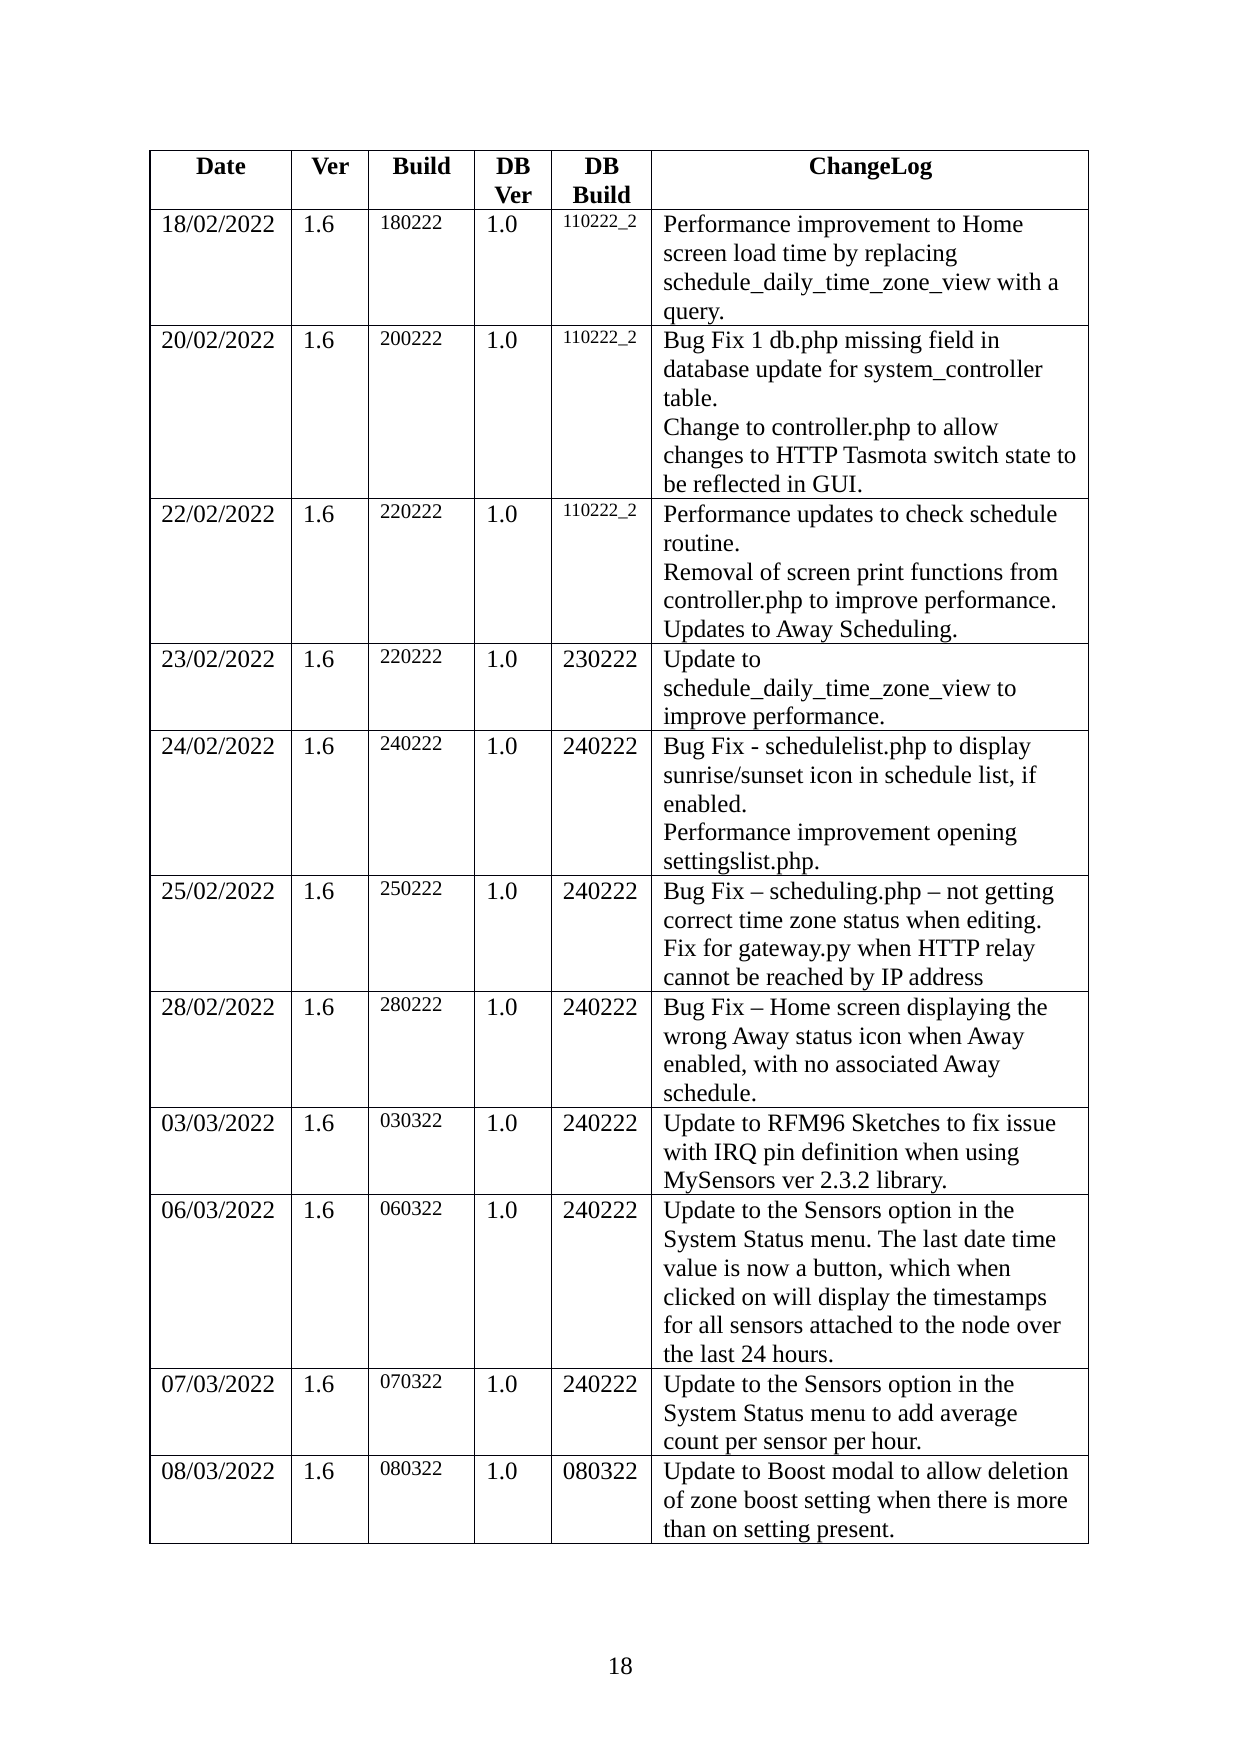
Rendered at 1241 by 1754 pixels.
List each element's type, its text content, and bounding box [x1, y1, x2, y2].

table_cell 240222 [369, 731, 474, 875]
table_cell 1.6 [292, 210, 368, 324]
table_cell Performance improvement to Home screen load time by replacing schedule_daily_time_zone_view with a query. [652, 210, 1088, 324]
table_cell 1.0 [475, 210, 551, 324]
table_cell 06/03/2022 [151, 1195, 291, 1368]
table_cell Performance updates to check schedule routine. Removal of screen print functions from controller.php to improve performance. Updates to Away Scheduling. [652, 499, 1088, 643]
table_cell 110222_2 [552, 210, 651, 324]
table_cell 240222 [552, 876, 651, 991]
table_header ChangeLog [652, 151, 1088, 208]
table_cell 070322 [369, 1369, 474, 1455]
table_cell Update to schedule_daily_time_zone_view to improve performance. [652, 644, 1088, 730]
table_cell 200222 [369, 326, 474, 498]
table_cell 1.0 [475, 499, 551, 643]
table_cell 1.6 [292, 326, 368, 498]
table_cell 080322 [369, 1456, 474, 1542]
table_cell Bug Fix – scheduling.php – not getting correct time zone status when editing. Fix for gateway.py when HTTP relay cannot be reached by IP address [652, 876, 1088, 991]
table_cell Update to Boost modal to allow deletion of zone boost setting when there is more than on setting present. [652, 1456, 1088, 1542]
table_cell 1.6 [292, 1195, 368, 1368]
table_cell Update to RFM96 Sketches to fix issue with IRQ pin definition when using MySensors ver 2.3.2 library. [652, 1108, 1088, 1194]
table_cell 220222 [369, 499, 474, 643]
table_cell 25/02/2022 [151, 876, 291, 991]
table_cell 18/02/2022 [151, 210, 291, 324]
table_cell Bug Fix – Home screen displaying the wrong Away status icon when Away enabled, with no associated Away schedule. [652, 992, 1088, 1107]
table_cell 1.0 [475, 876, 551, 991]
table_header DB Ver [475, 151, 551, 208]
table_cell 030322 [369, 1108, 474, 1194]
table_cell 1.0 [475, 992, 551, 1107]
table_cell 240222 [552, 1108, 651, 1194]
table_cell 1.0 [475, 1195, 551, 1368]
table_cell 240222 [552, 1369, 651, 1455]
table_cell 080322 [552, 1456, 651, 1542]
table_cell 22/02/2022 [151, 499, 291, 643]
table_cell 180222 [369, 210, 474, 324]
table_cell 07/03/2022 [151, 1369, 291, 1455]
table_header DB Build [552, 151, 651, 208]
table_cell Update to the Sensors option in the System Status menu. The last date time value is now a button, which when clicked on will display the timestamps for all sensors attached to the node over the last 24 hours. [652, 1195, 1088, 1368]
table_cell Update to the Sensors option in the System Status menu to add average count per sensor per hour. [652, 1369, 1088, 1455]
table_cell 280222 [369, 992, 474, 1107]
table_cell 1.6 [292, 1456, 368, 1542]
table_cell 240222 [552, 992, 651, 1107]
table_cell Bug Fix 1 db.php missing field in database update for system_controller table. Change to controller.php to allow changes to HTTP Tasmota switch state to be reflected in GUI. [652, 326, 1088, 498]
table_cell 1.0 [475, 1369, 551, 1455]
table_cell 1.6 [292, 1369, 368, 1455]
table_cell 23/02/2022 [151, 644, 291, 730]
table_header Build [369, 151, 474, 208]
table_header Date [151, 151, 291, 208]
table_cell 1.0 [475, 1108, 551, 1194]
table_cell 1.6 [292, 499, 368, 643]
table_cell 110222_2 [552, 326, 651, 498]
table_cell 1.6 [292, 992, 368, 1107]
table_cell Bug Fix - schedulelist.php to display sunrise/sunset icon in schedule list, if enabled. Performance improvement opening settingslist.php. [652, 731, 1088, 875]
table_cell 1.0 [475, 1456, 551, 1542]
table_cell 060322 [369, 1195, 474, 1368]
table_cell 1.6 [292, 731, 368, 875]
table_cell 1.6 [292, 876, 368, 991]
table_cell 240222 [552, 731, 651, 875]
table_cell 110222_2 [552, 499, 651, 643]
table_cell 03/03/2022 [151, 1108, 291, 1194]
table_cell 1.6 [292, 1108, 368, 1194]
table_cell 1.0 [475, 326, 551, 498]
table_cell 1.0 [475, 644, 551, 730]
table_cell 1.0 [475, 731, 551, 875]
table_cell 230222 [552, 644, 651, 730]
table_cell 24/02/2022 [151, 731, 291, 875]
table_cell 250222 [369, 876, 474, 991]
table_cell 08/03/2022 [151, 1456, 291, 1542]
table_header Ver [292, 151, 368, 208]
table_cell 1.6 [292, 644, 368, 730]
table_cell 220222 [369, 644, 474, 730]
table_cell 240222 [552, 1195, 651, 1368]
table_cell 28/02/2022 [151, 992, 291, 1107]
table_cell 20/02/2022 [151, 326, 291, 498]
